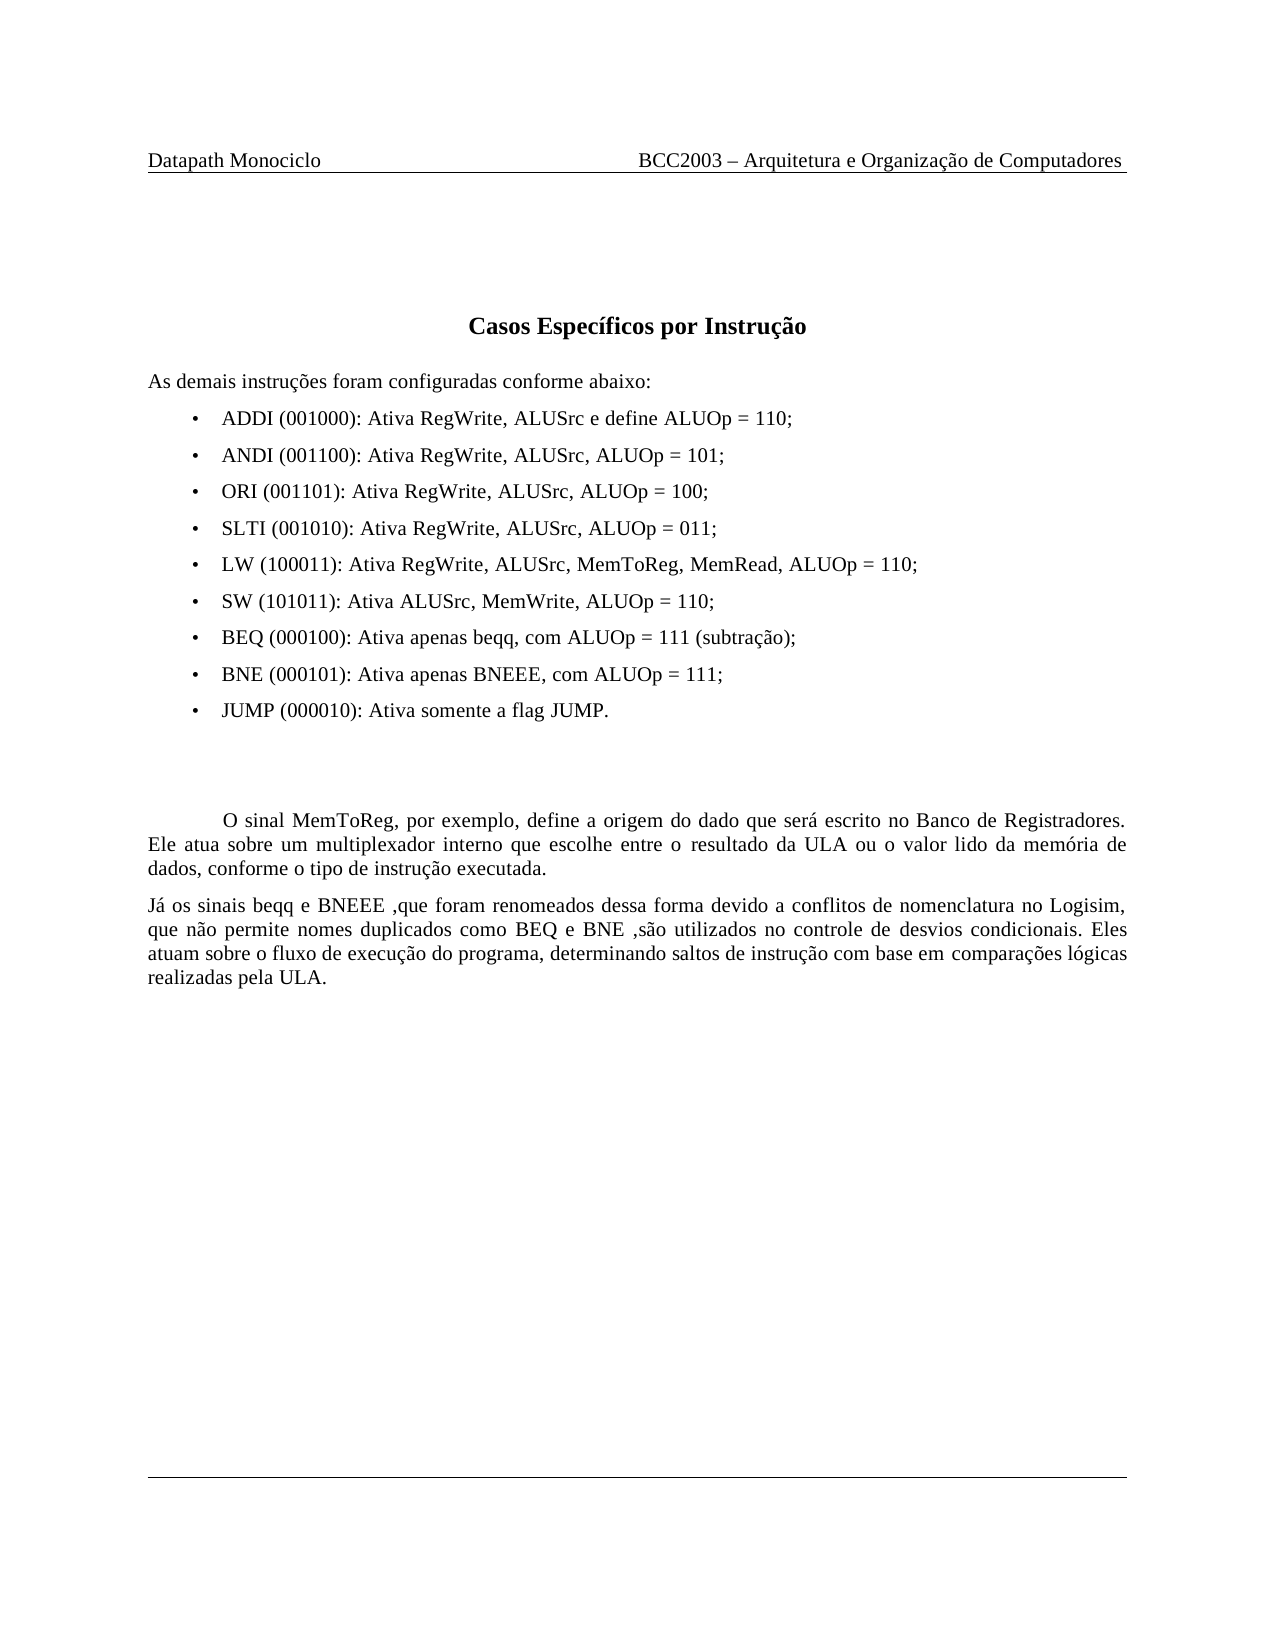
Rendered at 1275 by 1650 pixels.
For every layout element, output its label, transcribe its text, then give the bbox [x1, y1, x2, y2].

text As demais instruções foram configuradas conforme abaixo: [148, 369, 1127, 393]
list JUMP (000010): Ativa somente a flag JUMP. [192, 698, 1127, 722]
list ORI (001101): Ativa RegWrite, ALUSrc, ALUOp = 100; [192, 479, 1127, 503]
subtitle Casos Específicos por Instrução [148, 311, 1127, 340]
list ADDI (001000): Ativa RegWrite, ALUSrc e define ALUOp = 110; [192, 406, 1127, 430]
list SLTI (001010): Ativa RegWrite, ALUSrc, ALUOp = 011; [192, 516, 1127, 539]
text O sinal MemToReg, por exemplo, define a origem do dado que será escrito no Banco de Registradores. Ele atua sobre um multiplexador interno que escolhe entre o resultado da ULA ou o valor lido da memória de dados, conforme o tipo de instrução executada. [148, 808, 1127, 880]
list BEQ (000100): Ativa apenas beqq, com ALUOp = 111 (subtração); [192, 625, 1127, 649]
list SW (101011): Ativa ALUSrc, MemWrite, ALUOp = 110; [192, 589, 1127, 613]
list BNE (000101): Ativa apenas BNEEE, com ALUOp = 111; [192, 662, 1127, 686]
list ANDI (001100): Ativa RegWrite, ALUSrc, ALUOp = 101; [192, 442, 1127, 466]
list LW (100011): Ativa RegWrite, ALUSrc, MemToReg, MemRead, ALUOp = 110; [192, 552, 1127, 576]
text Já os sinais beqq e BNEEE ,que foram renomeados dessa forma devido a conflitos de nomenclatura no Logisim, que não permite nomes duplicados como BEQ e BNE ,são utilizados no controle de desvios condicionais. Eles atuam sobre o fluxo de execução do programa, determinando saltos de instrução com base em comparações lógicas realizadas pela ULA. [148, 893, 1127, 989]
